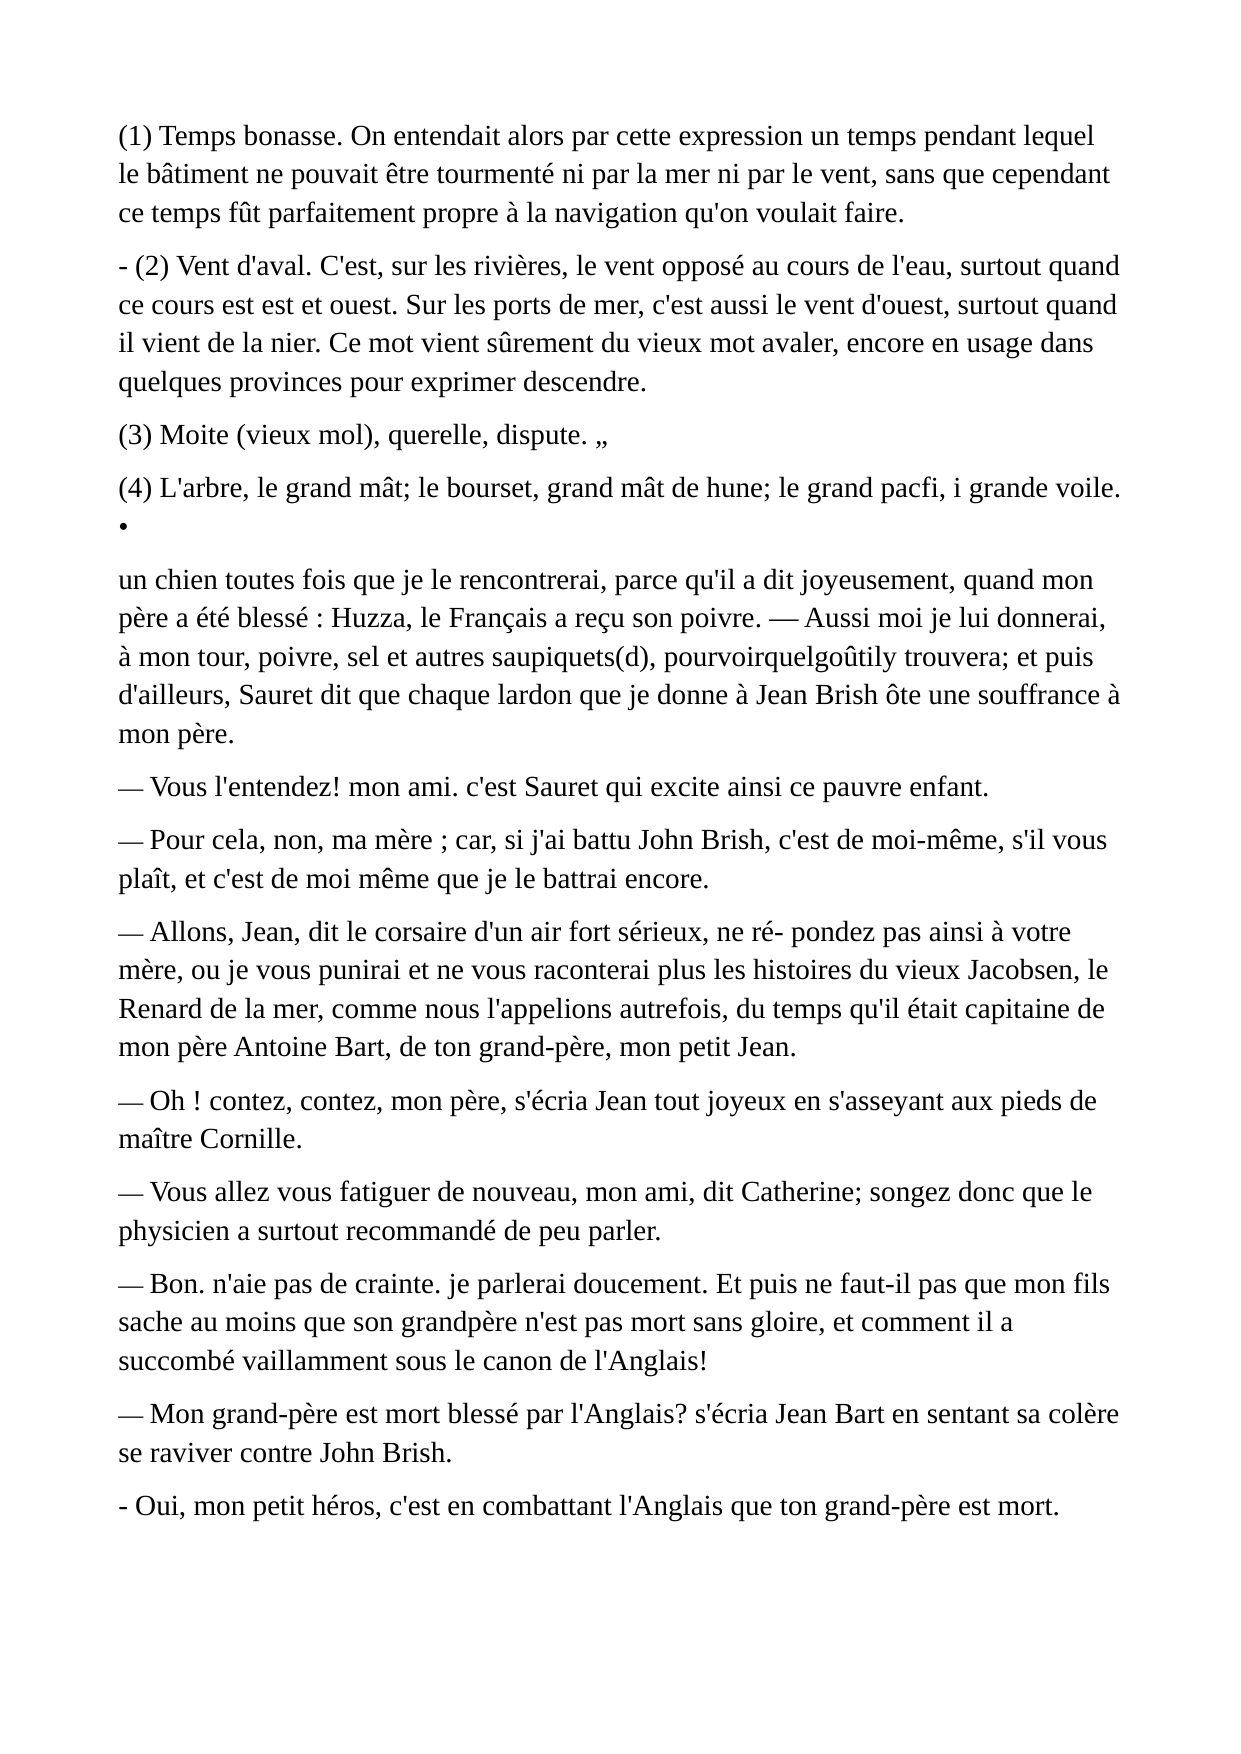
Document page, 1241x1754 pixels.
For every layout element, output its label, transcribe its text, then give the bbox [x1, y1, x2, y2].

text — Oh ! contez, contez, mon père, s'écria Jean tout joyeux en s'asseyant aux pieds de maître Cornille. [118, 1083, 1122, 1155]
text un chien toutes fois que je le rencontrerai, parce qu'il a dit joyeusement, quand mon père a été blessé : Huzza, le Français a reçu son poivre. — Aussi moi je lui donnerai, à mon tour, poivre, sel et autres saupiquets(d), pourvoirquelgoûtily trouvera; et puis d'ailleurs, Sauret dit que chaque lardon que je donne à Jean Brish ôte une souffrance à mon père. [118, 562, 1122, 749]
text - Oui, mon petit héros, c'est en combattant l'Anglais que ton grand-père est mort. [118, 1488, 1122, 1521]
text — Vous l'entendez! mon ami. c'est Sauret qui excite ainsi ce pauvre enfant. [118, 769, 1122, 803]
text — Pour cela, non, ma mère ; car, si j'ai battu John Brish, c'est de moi-même, s'il vous plaît, et c'est de moi même que je le battrai encore. [118, 822, 1122, 894]
text — Bon. n'aie pas de crainte. je parlerai doucement. Et puis ne faut-il pas que mon fils sache au moins que son grandpère n'est pas mort sans gloire, et comment il a succombé vaillamment sous le canon de l'Anglais! [118, 1266, 1122, 1377]
text (1) Temps bonasse. On entendait alors par cette expression un temps pendant lequel le bâtiment ne pouvait être tourmenté ni par la mer ni par le vent, sans que cependant ce temps fût parfaitement propre à la navigation qu'on voulait faire. [118, 118, 1122, 229]
text — Allons, Jean, dit le corsaire d'un air fort sérieux, ne ré- pondez pas ainsi à votre mère, ou je vous punirai et ne vous raconterai plus les histoires du vieux Jacobsen, le Renard de la mer, comme nous l'appelions autrefois, du temps qu'il était capitaine de mon père Antoine Bart, de ton grand-père, mon petit Jean. [118, 914, 1122, 1063]
text (4) L'arbre, le grand mât; le bourset, grand mât de hune; le grand pacfi, i grande voile. • [118, 470, 1122, 542]
text — Mon grand-père est mort blessé par l'Anglais? s'écria Jean Bart en sentant sa colère se raviver contre John Brish. [118, 1396, 1122, 1468]
text - (2) Vent d'aval. C'est, sur les rivières, le vent opposé au cours de l'eau, surtout quand ce cours est est et ouest. Sur les ports de mer, c'est aussi le vent d'ouest, surtout quand il vient de la nier. Ce mot vient sûrement du vieux mot avaler, encore en usage dans quelques provinces pour exprimer descendre. [118, 248, 1122, 397]
text — Vous allez vous fatiguer de nouveau, mon ami, dit Catherine; songez donc que le physicien a surtout recommandé de peu parler. [118, 1174, 1122, 1246]
text (3) Moite (vieux mol), querelle, dispute. „ [118, 417, 1122, 451]
